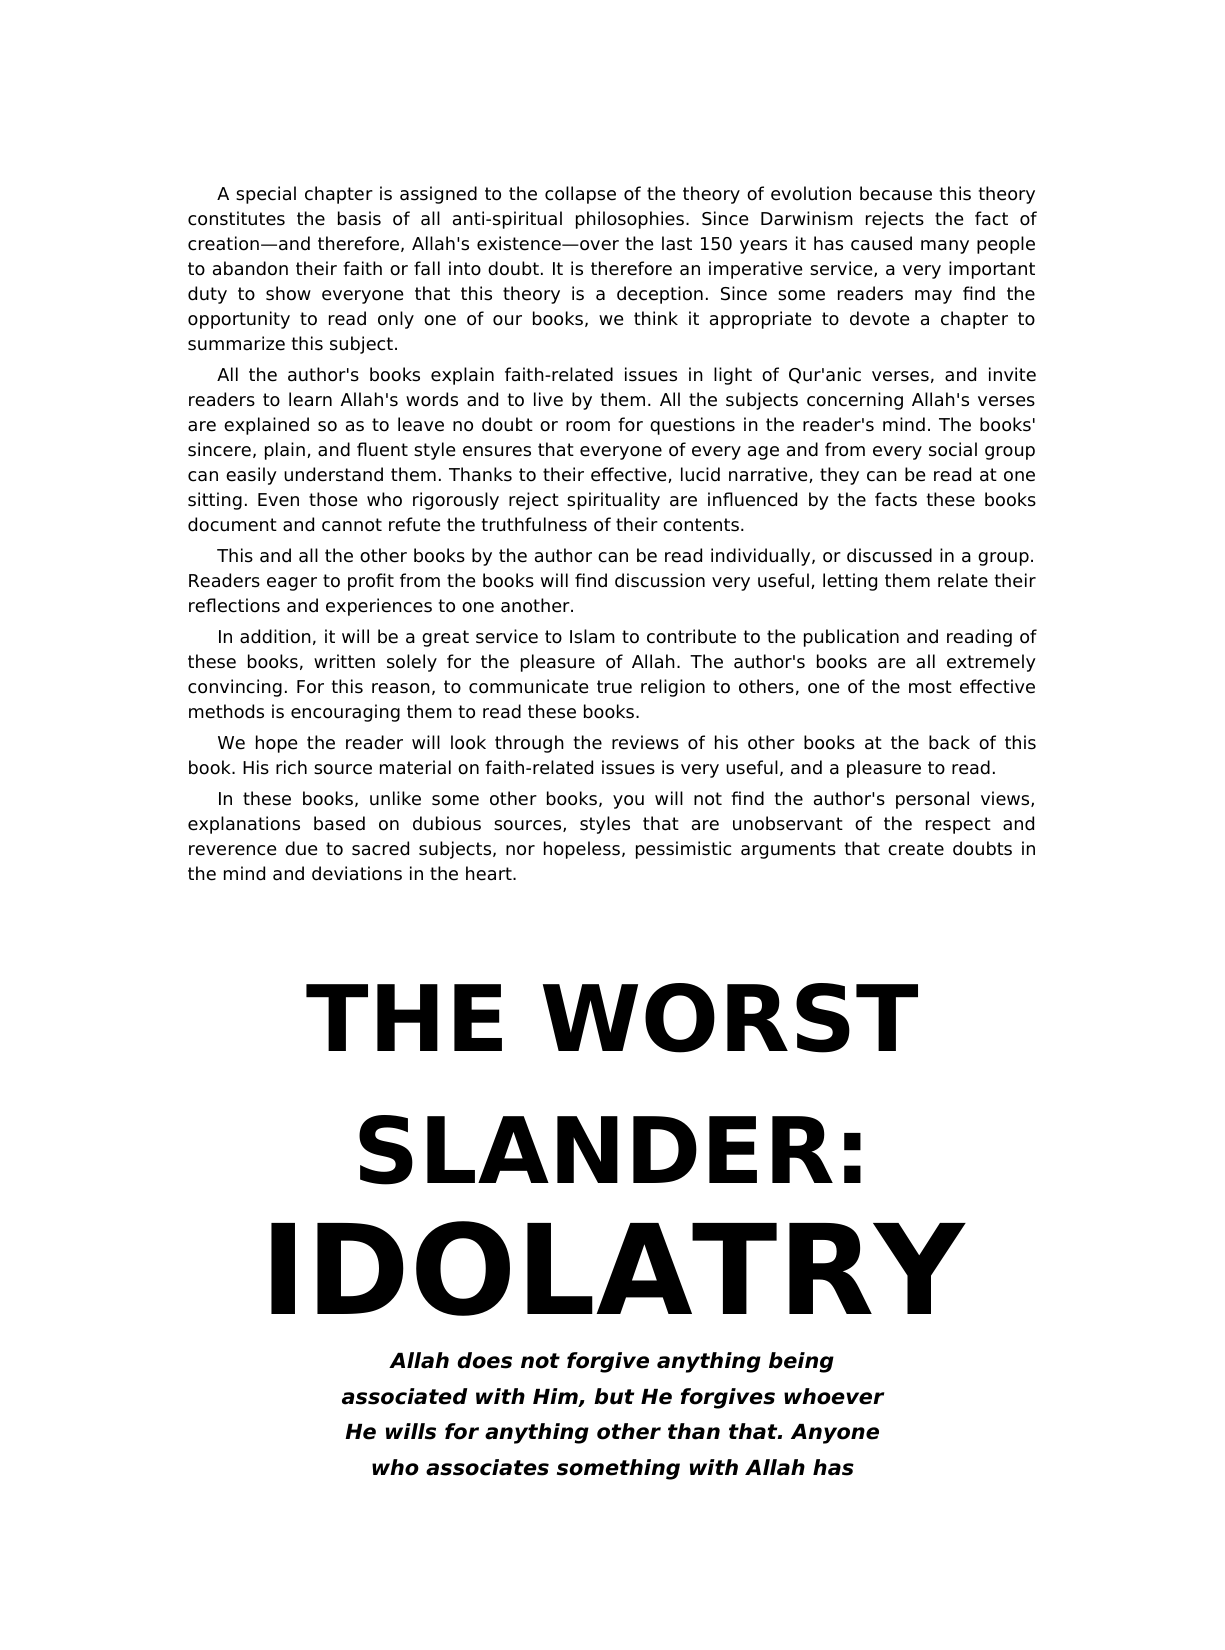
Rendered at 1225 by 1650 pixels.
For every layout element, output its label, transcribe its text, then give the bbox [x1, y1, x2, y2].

text who associates something with Allah has [187, 1447, 1037, 1482]
text We hope the reader will look through the reviews of his other books at the back of this book. His rich source material on faith-related issues is very useful, and a pleasure to read. [187, 729, 1037, 779]
text In addition, it will be a great service to Islam to contribute to the publication and reading of these books, written solely for the pleasure of Allah. The author's books are all extremely convincing. For this reason, to communicate true religion to others, one of the most effective methods is encouraging them to read these books. [187, 623, 1037, 723]
text IDOLATRY [187, 1209, 1037, 1341]
text Allah does not forgive anything being [187, 1341, 1037, 1376]
text This and all the other books by the author can be read individually, or discussed in a group. Readers eager to profit from the books will find discussion very useful, letting them relate their reflections and experiences to one another. [187, 542, 1037, 617]
text SLANDER: [187, 1078, 1037, 1209]
text He wills for anything other than that. Anyone [187, 1411, 1037, 1447]
text associated with Him, but He forgives whoever [187, 1376, 1037, 1411]
text THE WORST [187, 947, 1037, 1078]
text All the author's books explain faith-related issues in light of Qur'anic verses, and invite readers to learn Allah's words and to live by them. All the subjects concerning Allah's verses are explained so as to leave no doubt or room for questions in the reader's mind. The books' sincere, plain, and fluent style ensures that everyone of every age and from every social group can easily understand them. Thanks to their effective, lucid narrative, they can be read at one sitting. Even those who rigorously reject spirituality are influenced by the facts these books document and cannot refute the truthfulness of their contents. [187, 362, 1037, 537]
text In these books, unlike some other books, you will not find the author's personal views, explanations based on dubious sources, styles that are unobservant of the respect and reverence due to sacred subjects, nor hopeless, pessimistic arguments that create doubts in the mind and deviations in the heart. [187, 785, 1037, 885]
text A special chapter is assigned to the collapse of the theory of evolution because this theory constitutes the basis of all anti-spiritual philosophies. Since Darwinism rejects the fact of creation—and therefore, Allah's existence—over the last 150 years it has caused many people to abandon their faith or fall into doubt. It is therefore an imperative service, a very important duty to show everyone that this theory is a deception. Since some readers may find the opportunity to read only one of our books, we think it appropriate to devote a chapter to summarize this subject. [187, 181, 1037, 356]
